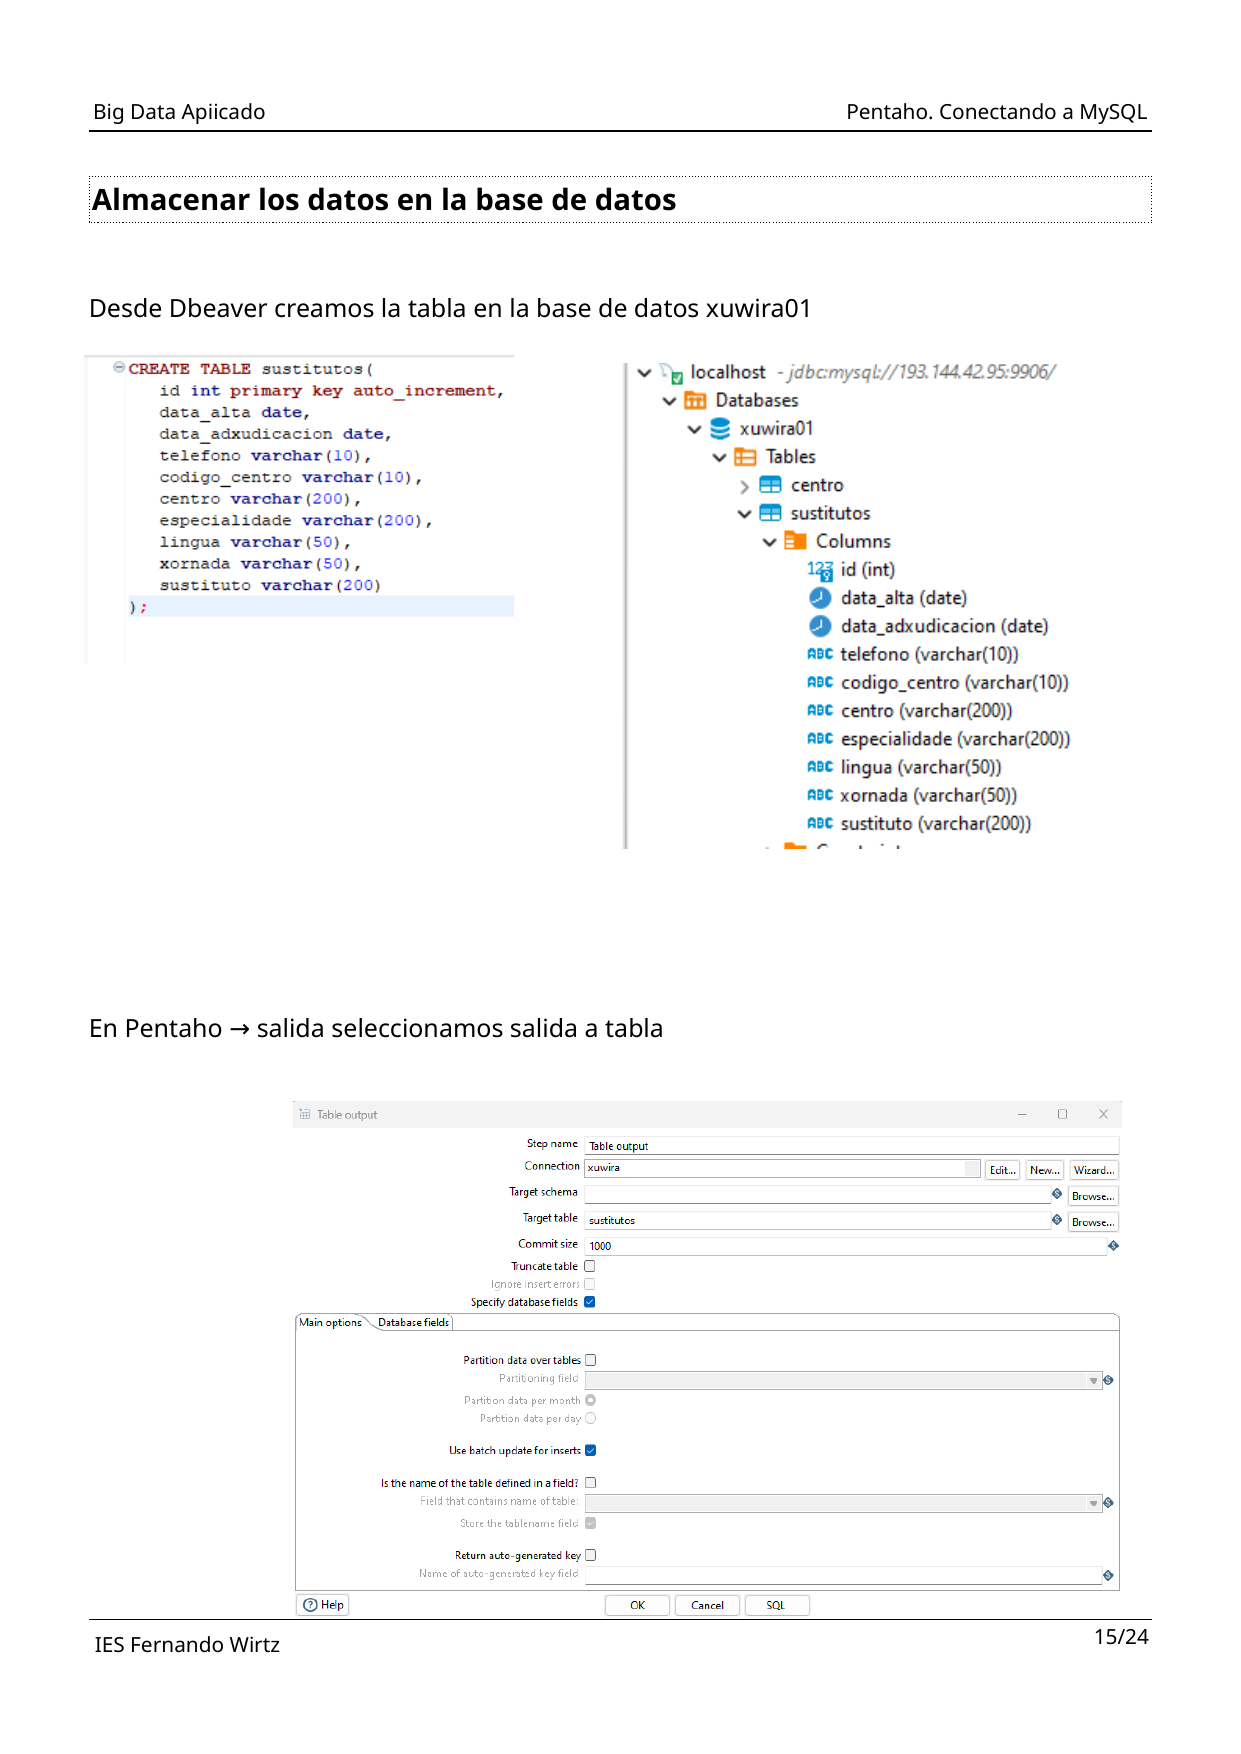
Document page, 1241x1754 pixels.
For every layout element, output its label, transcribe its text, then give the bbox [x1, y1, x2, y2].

text Desde Dbeaver creamos la tabla en la base de datos xuwira01 [88, 290, 1152, 324]
picture [622, 363, 1118, 849]
subtitle Almacenar los datos en la base de datos [88, 176, 1152, 222]
text En Pentaho → salida seleccionamos salida a tabla [88, 1011, 1152, 1045]
picture [83, 355, 515, 664]
picture [292, 1101, 1122, 1617]
